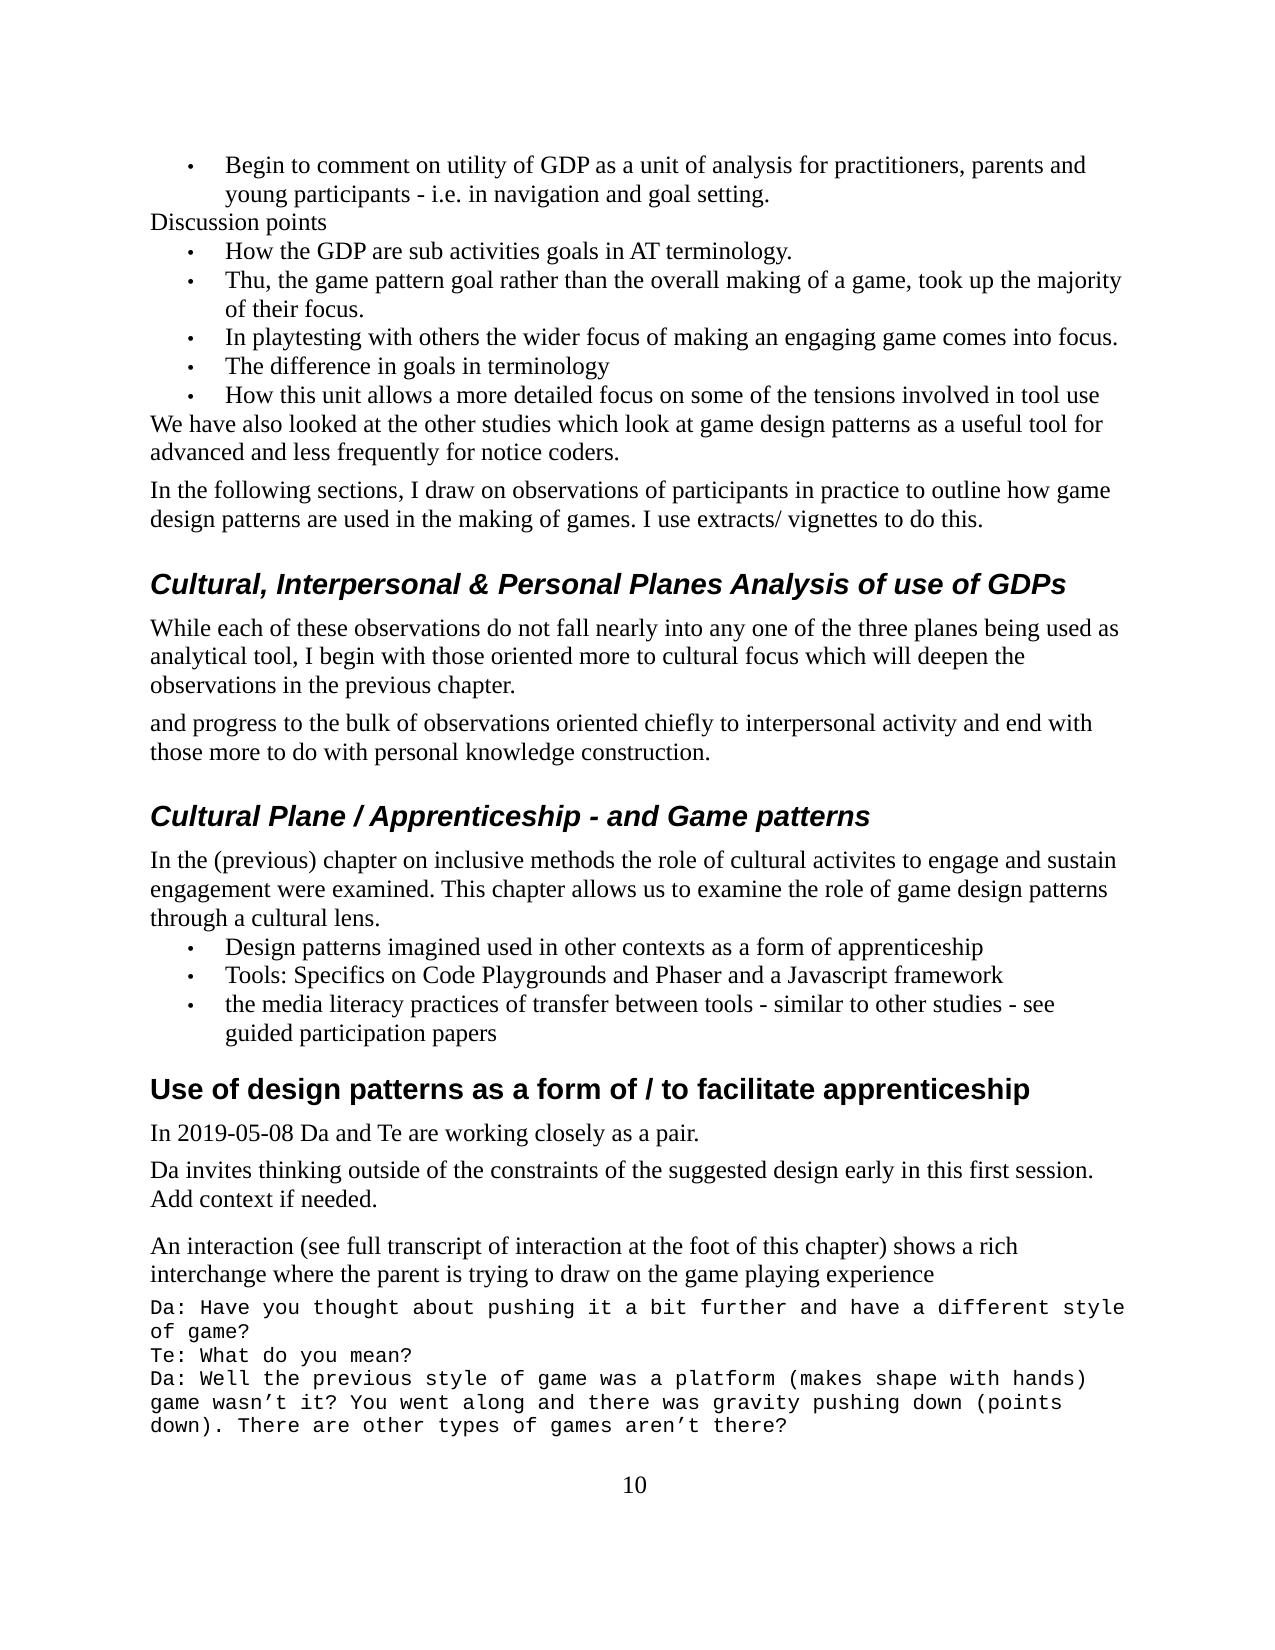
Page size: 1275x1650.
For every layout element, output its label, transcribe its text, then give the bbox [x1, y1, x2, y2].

list Begin to comment on utility of GDP as a unit of analysis for practitioners, parents and young participants - i.e. in navigation and goal setting. [187, 150, 1125, 207]
text In 2019-05-08 Da and Te are working closely as a pair. [150, 1118, 1125, 1146]
text Da invites thinking outside of the constraints of the suggested design early in this first session. Add context if needed. [150, 1155, 1125, 1213]
text Da: Have you thought about pushing it a bit further and have a different style of game? [150, 1297, 1125, 1344]
text We have also looked at the other studies which look at game design patterns as a useful tool for advanced and less frequently for notice coders. [150, 409, 1125, 466]
list Thu, the game pattern goal rather than the overall making of a game, took up the majority of their focus. [187, 265, 1125, 322]
list In playtesting with others the wider focus of making an engaging game comes into focus. [187, 322, 1125, 351]
subtitle Cultural Plane / Apprenticeship - and Game patterns [150, 799, 1125, 833]
text While each of these observations do not fall nearly into any one of the three planes being used as analytical tool, I begin with those oriented more to cultural focus which will deepen the observations in the previous chapter. [150, 613, 1125, 699]
list the media literacy practices of transfer between tools - similar to other studies - see guided participation papers [187, 989, 1125, 1047]
text Da: Well the previous style of game was a platform (makes shape with hands) game wasn’t it? You went along and there was gravity pushing down (points down). There are other types of games aren’t there? [150, 1368, 1125, 1439]
list Design patterns imagined used in other contexts as a form of apprenticeship [187, 932, 1125, 960]
list The difference in goals in terminology [187, 351, 1125, 380]
text Te: What do you mean? [150, 1344, 1125, 1368]
text In the (previous) chapter on inclusive methods the role of cultural activites to engage and sustain engagement were examined. This chapter allows us to examine the role of game design patterns through a cultural lens. [150, 845, 1125, 932]
subtitle Use of design patterns as a form of / to facilitate apprenticeship [150, 1072, 1125, 1105]
text and progress to the bulk of observations oriented chiefly to interpersonal activity and end with those more to do with personal knowledge construction. [150, 708, 1125, 765]
text An interaction (see full transcript of interaction at the foot of this chapter) shows a rich interchange where the parent is trying to draw on the game playing experience [150, 1231, 1125, 1288]
text In the following sections, I draw on observations of participants in practice to outline how game design patterns are used in the making of games. I use extracts/ vignettes to do this. [150, 475, 1125, 533]
text Discussion points [150, 207, 1125, 236]
list How the GDP are sub activities goals in AT terminology. [187, 236, 1125, 265]
list How this unit allows a more detailed focus on some of the tensions involved in tool use [187, 380, 1125, 409]
list Tools: Specifics on Code Playgrounds and Phaser and a Javascript framework [187, 960, 1125, 989]
subtitle Cultural, Interpersonal & Personal Planes Analysis of use of GDPs [150, 567, 1125, 600]
